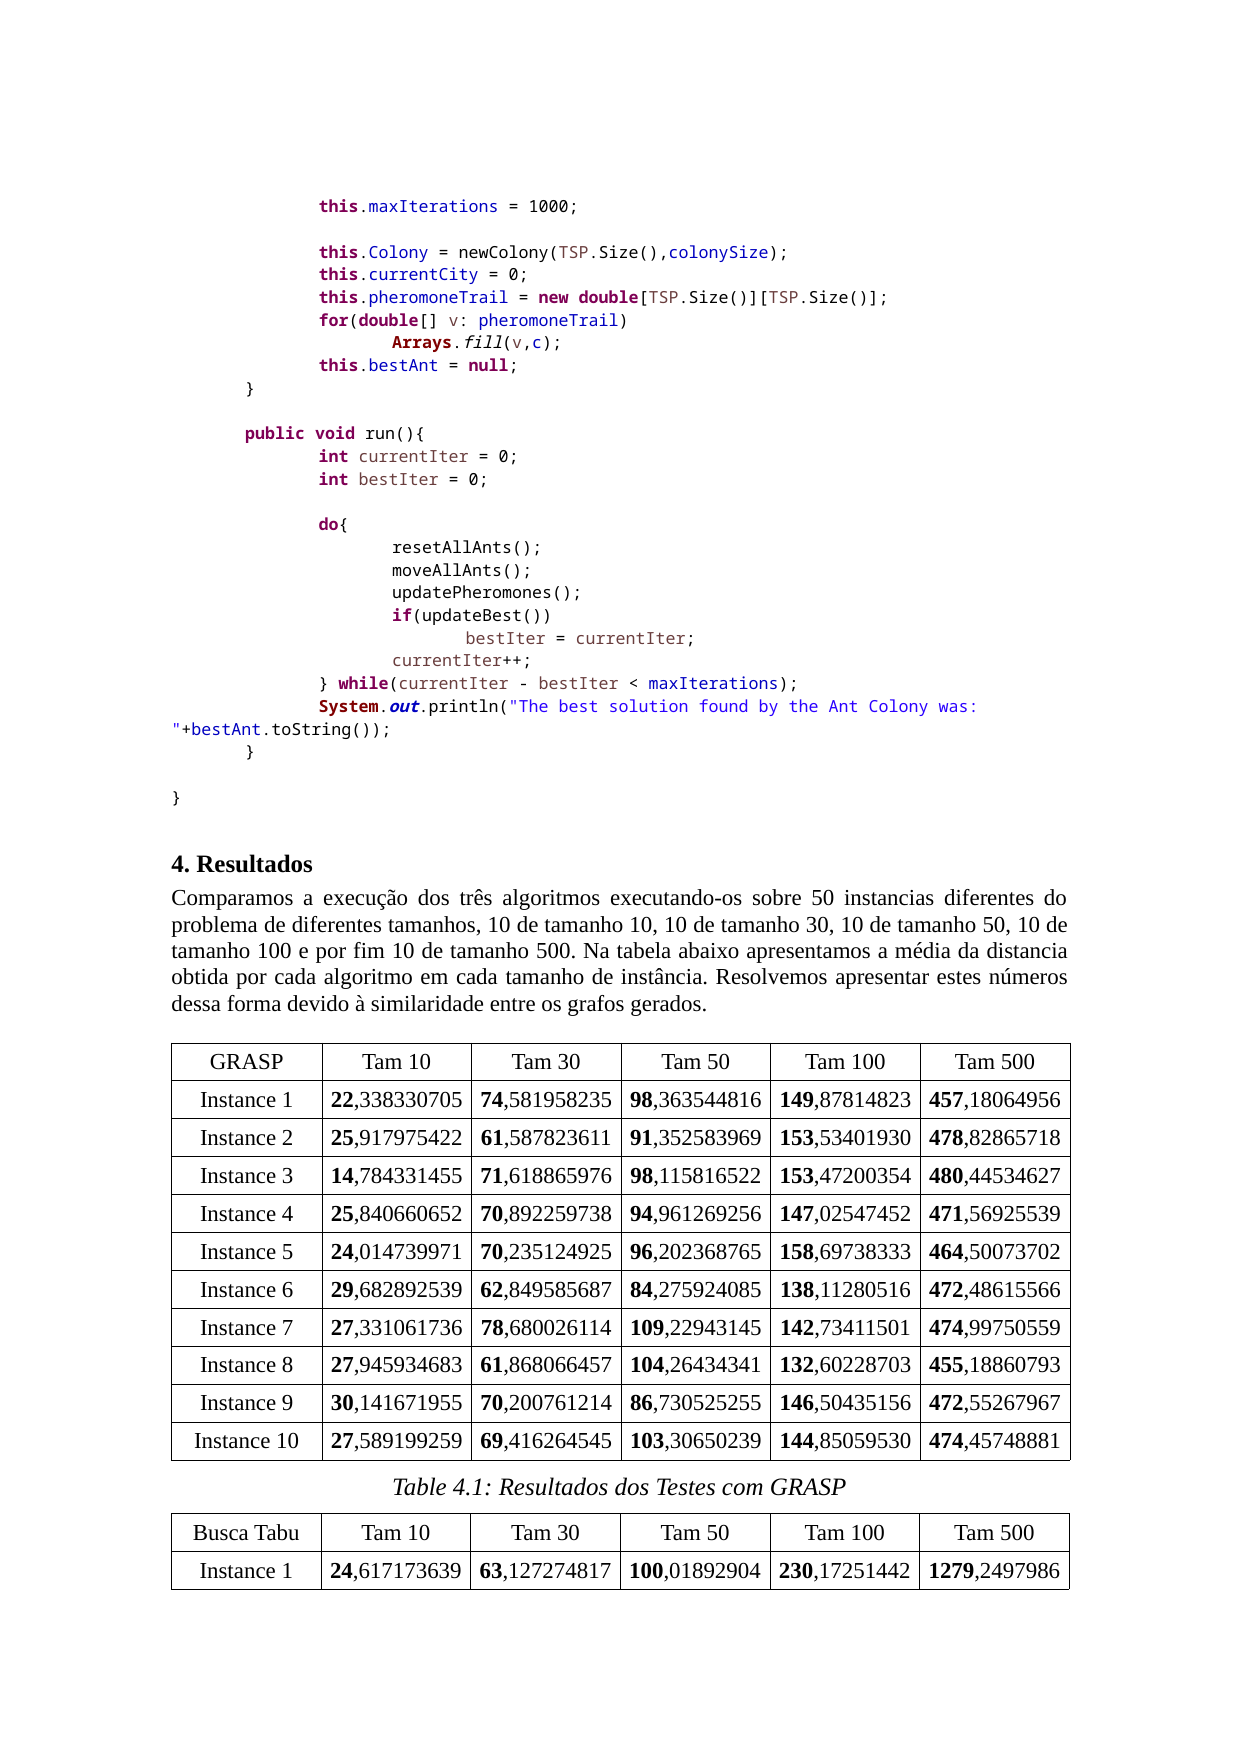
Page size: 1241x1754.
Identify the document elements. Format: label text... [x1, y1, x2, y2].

table_cell 25,840660652 [323, 1195, 471, 1232]
table_cell 27,945934683 [323, 1347, 471, 1384]
table_cell 27,331061736 [323, 1309, 471, 1346]
table_cell 132,60228703 [771, 1347, 920, 1384]
table_cell 91,352583969 [622, 1119, 770, 1156]
table_cell Instance 7 [172, 1309, 322, 1346]
table_cell Instance 1 [172, 1552, 321, 1589]
table_cell 149,87814823 [771, 1081, 920, 1118]
text resetAllAnts(); [171, 536, 1069, 558]
table_cell 1279,2497986 [920, 1552, 1069, 1589]
table_cell 30,141671955 [323, 1385, 471, 1422]
table_header Busca Tabu [172, 1514, 321, 1551]
table_cell 146,50435156 [771, 1385, 920, 1422]
text int bestIter = 0; [171, 467, 1069, 490]
table_cell 24,617173639 [322, 1552, 470, 1589]
table_cell 86,730525255 [622, 1385, 770, 1422]
table_header Tam 30 [472, 1044, 621, 1080]
table_cell Instance 9 [172, 1385, 322, 1422]
table_cell 61,587823611 [472, 1119, 621, 1156]
table_header Tam 50 [621, 1514, 770, 1551]
table_cell 138,11280516 [771, 1271, 920, 1308]
table_cell 62,849585687 [472, 1271, 621, 1308]
table_cell 100,01892904 [621, 1552, 770, 1589]
table_cell 98,115816522 [622, 1157, 770, 1194]
text int currentIter = 0; [171, 445, 1069, 467]
table_cell 98,363544816 [622, 1081, 770, 1118]
table_header Tam 500 [921, 1044, 1070, 1080]
text this.Colony = newColony(TSP.Size(),colonySize); [171, 240, 1069, 263]
table_cell 94,961269256 [622, 1195, 770, 1232]
text currentIter++; [171, 649, 1069, 672]
table_cell 74,581958235 [472, 1081, 621, 1118]
table_cell 24,014739971 [323, 1233, 471, 1270]
table_cell Instance 5 [172, 1233, 322, 1270]
text Comparamos a execução dos três algoritmos executando-os sobre 50 instancias diferentes do problema de diferentes tamanhos, 10 de tamanho 10, 10 de tamanho 30, 10 de tamanho 50, 10 de tamanho 100 e por fim 10 de tamanho 500. Na tabela abaixo apresentamos a média da distancia obtida por cada algoritmo em cada tamanho de instância. Resolvemos apresentar estes números dessa forma devido à similaridade entre os grafos gerados. [171, 884, 1069, 1016]
text if(updateBest()) [171, 604, 1069, 626]
text this.maxIterations = 1000; [171, 195, 1069, 218]
text do{ [171, 513, 1069, 536]
table_cell 84,275924085 [622, 1271, 770, 1308]
table_cell 144,85059530 [771, 1423, 920, 1459]
table_cell 471,56925539 [921, 1195, 1070, 1232]
table_cell 70,235124925 [472, 1233, 621, 1270]
table_cell 22,338330705 [323, 1081, 471, 1118]
table_cell 14,784331455 [323, 1157, 471, 1194]
table_cell 153,53401930 [771, 1119, 920, 1156]
table_cell 104,26434341 [622, 1347, 770, 1384]
table_cell Instance 2 [172, 1119, 322, 1156]
text Arrays.fill(v,c); [171, 331, 1069, 354]
table_header Tam 10 [323, 1044, 471, 1080]
table_cell 61,868066457 [472, 1347, 621, 1384]
table_header GRASP [172, 1044, 322, 1080]
table_cell 472,55267967 [921, 1385, 1070, 1422]
table_cell 158,69738333 [771, 1233, 920, 1270]
table_cell 27,589199259 [323, 1423, 471, 1459]
text this.currentCity = 0; [171, 263, 1069, 286]
table_cell 69,416264545 [472, 1423, 621, 1459]
table_header Tam 30 [471, 1514, 620, 1551]
table_cell 478,82865718 [921, 1119, 1070, 1156]
table_cell 63,127274817 [471, 1552, 620, 1589]
text for(double[] v: pheromoneTrail) [171, 308, 1069, 331]
table_header Tam 500 [920, 1514, 1069, 1551]
table_cell 457,18064956 [921, 1081, 1070, 1118]
table_cell Instance 8 [172, 1347, 322, 1384]
table_cell 70,892259738 [472, 1195, 621, 1232]
table_cell 71,618865976 [472, 1157, 621, 1194]
table_cell Instance 10 [172, 1423, 322, 1459]
table_cell 142,73411501 [771, 1309, 920, 1346]
text } while(currentIter - bestIter < maxIterations); [171, 672, 1069, 694]
text bestIter = currentIter; [171, 626, 1069, 649]
text System.out.println("The best solution found by the Ant Colony was: "+bestAnt.toString()); [171, 694, 1069, 740]
table_header Tam 100 [771, 1514, 919, 1551]
table_cell 103,30650239 [622, 1423, 770, 1459]
text this.pheromoneTrail = new double[TSP.Size()][TSP.Size()]; [171, 286, 1069, 308]
text this.bestAnt = null; [171, 354, 1069, 377]
table_cell 25,917975422 [323, 1119, 471, 1156]
table_cell Instance 6 [172, 1271, 322, 1308]
text public void run(){ [171, 422, 1069, 445]
table_cell 472,48615566 [921, 1271, 1070, 1308]
table_cell 480,44534627 [921, 1157, 1070, 1194]
table_cell 96,202368765 [622, 1233, 770, 1270]
subtitle 4. Resultados [171, 849, 1069, 878]
table_cell 464,50073702 [921, 1233, 1070, 1270]
table_cell 109,22943145 [622, 1309, 770, 1346]
table_cell Instance 1 [172, 1081, 322, 1118]
text moveAllAnts(); [171, 558, 1069, 581]
table_cell 455,18860793 [921, 1347, 1070, 1384]
table_header Tam 100 [771, 1044, 920, 1080]
table_cell 29,682892539 [323, 1271, 471, 1308]
table_cell Instance 4 [172, 1195, 322, 1232]
text } [171, 740, 1069, 763]
table_cell 230,17251442 [771, 1552, 919, 1589]
table_cell 70,200761214 [472, 1385, 621, 1422]
table_cell 78,680026114 [472, 1309, 621, 1346]
table_cell Instance 3 [172, 1157, 322, 1194]
text } [171, 377, 1069, 399]
table_cell 147,02547452 [771, 1195, 920, 1232]
table_cell 474,45748881 [921, 1423, 1070, 1459]
text updatePheromones(); [171, 581, 1069, 604]
table_header Tam 50 [622, 1044, 770, 1080]
text } [171, 785, 1069, 808]
text Table 4.1: Resultados dos Testes com GRASP [171, 1472, 1069, 1501]
table_header Tam 10 [322, 1514, 470, 1551]
table_cell 153,47200354 [771, 1157, 920, 1194]
table_cell 474,99750559 [921, 1309, 1070, 1346]
